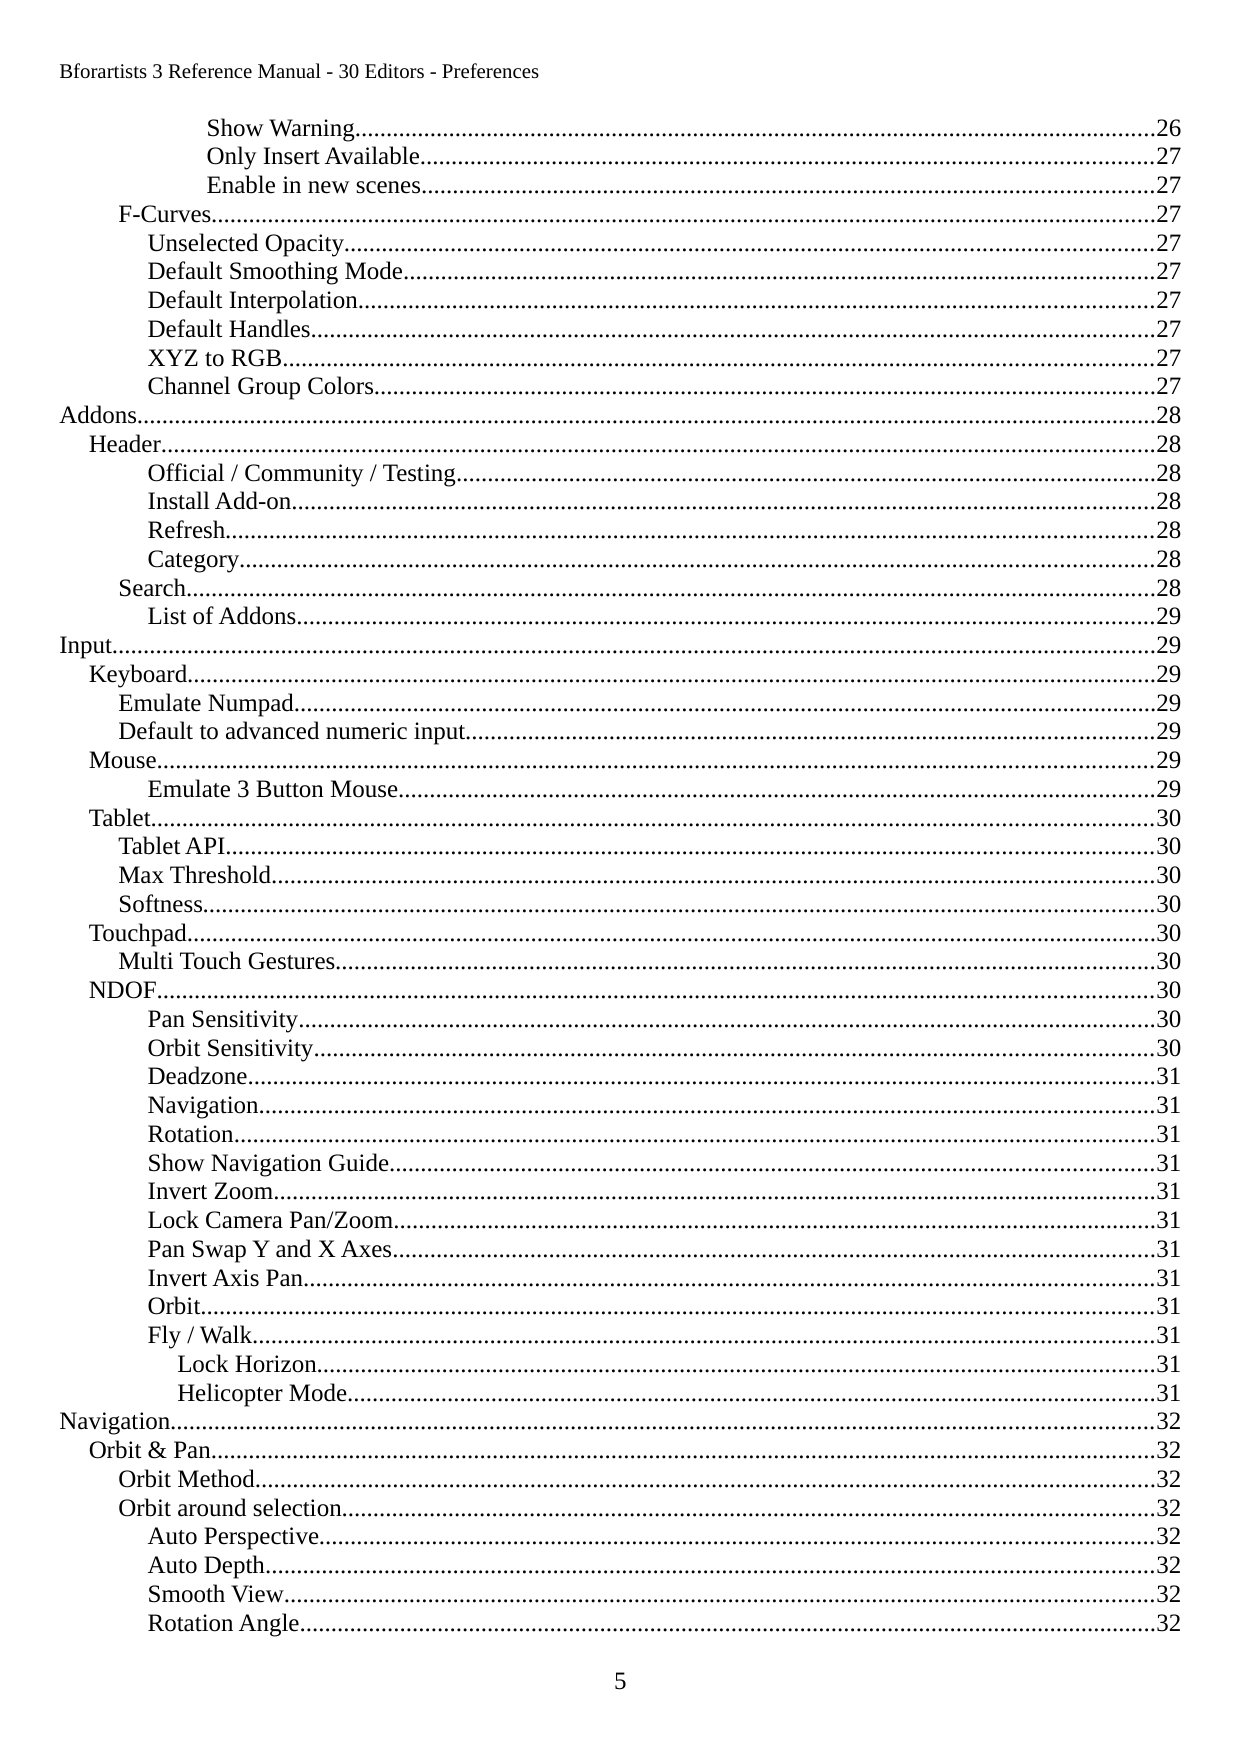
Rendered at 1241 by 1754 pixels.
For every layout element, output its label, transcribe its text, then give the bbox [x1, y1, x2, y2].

text Deadzone 31 [147, 1061, 1181, 1090]
text Install Add-on 28 [147, 486, 1181, 515]
text Channel Group Colors 27 [147, 371, 1181, 400]
text Smooth View 32 [147, 1579, 1181, 1608]
text Touchpad 30 [88, 918, 1181, 946]
text Tablet API 30 [118, 831, 1181, 860]
text Show Navigation Guide 31 [147, 1148, 1181, 1176]
text List of Addons 29 [147, 601, 1181, 630]
text Enable in new scenes 27 [206, 170, 1181, 199]
text Tablet 30 [88, 803, 1181, 831]
text Pan Sensitivity 30 [147, 1004, 1181, 1033]
text Auto Depth 32 [147, 1550, 1181, 1579]
text Navigation 32 [59, 1406, 1181, 1435]
text Refresh 28 [147, 515, 1181, 544]
text Mouse 29 [88, 745, 1181, 774]
text Default Handles 27 [147, 314, 1181, 343]
text Input 29 [59, 630, 1181, 659]
text Header 28 [88, 429, 1181, 458]
text Orbit Method 32 [118, 1464, 1181, 1493]
text Navigation 31 [147, 1090, 1181, 1119]
text Invert Zoom 31 [147, 1176, 1181, 1205]
text Addons 28 [59, 400, 1181, 429]
text Only Insert Available 27 [206, 141, 1181, 170]
text XYZ to RGB 27 [147, 343, 1181, 371]
text Invert Axis Pan 31 [147, 1263, 1181, 1291]
text Emulate 3 Button Mouse 29 [147, 774, 1181, 803]
text NDOF 30 [88, 975, 1181, 1004]
text Rotation 31 [147, 1119, 1181, 1148]
text Orbit around selection 32 [118, 1493, 1181, 1521]
text Show Warning 26 [206, 113, 1181, 141]
text Orbit 31 [147, 1291, 1181, 1320]
text Unselected Opacity 27 [147, 228, 1181, 256]
text Lock Horizon 31 [177, 1349, 1181, 1378]
text Emulate Numpad 29 [118, 688, 1181, 716]
text Max Threshold 30 [118, 860, 1181, 889]
text Helicopter Mode 31 [177, 1378, 1181, 1406]
text Orbit Sensitivity 30 [147, 1033, 1181, 1061]
text Search 28 [118, 573, 1181, 601]
text Auto Perspective 32 [147, 1521, 1181, 1550]
text Orbit & Pan 32 [88, 1435, 1181, 1464]
text Lock Camera Pan/Zoom 31 [147, 1205, 1181, 1234]
text Multi Touch Gestures 30 [118, 946, 1181, 975]
text Default Smoothing Mode 27 [147, 256, 1181, 285]
text Default to advanced numeric input 29 [118, 716, 1181, 745]
text F-Curves 27 [118, 199, 1181, 228]
text Fly / Walk 31 [147, 1320, 1181, 1349]
text Rotation Angle 32 [147, 1608, 1181, 1636]
text Softness 30 [118, 889, 1181, 918]
text Keyboard 29 [88, 659, 1181, 688]
text Default Interpolation 27 [147, 285, 1181, 314]
text Pan Swap Y and X Axes 31 [147, 1234, 1181, 1263]
text Category 28 [147, 544, 1181, 573]
text Official / Community / Testing 28 [147, 458, 1181, 486]
